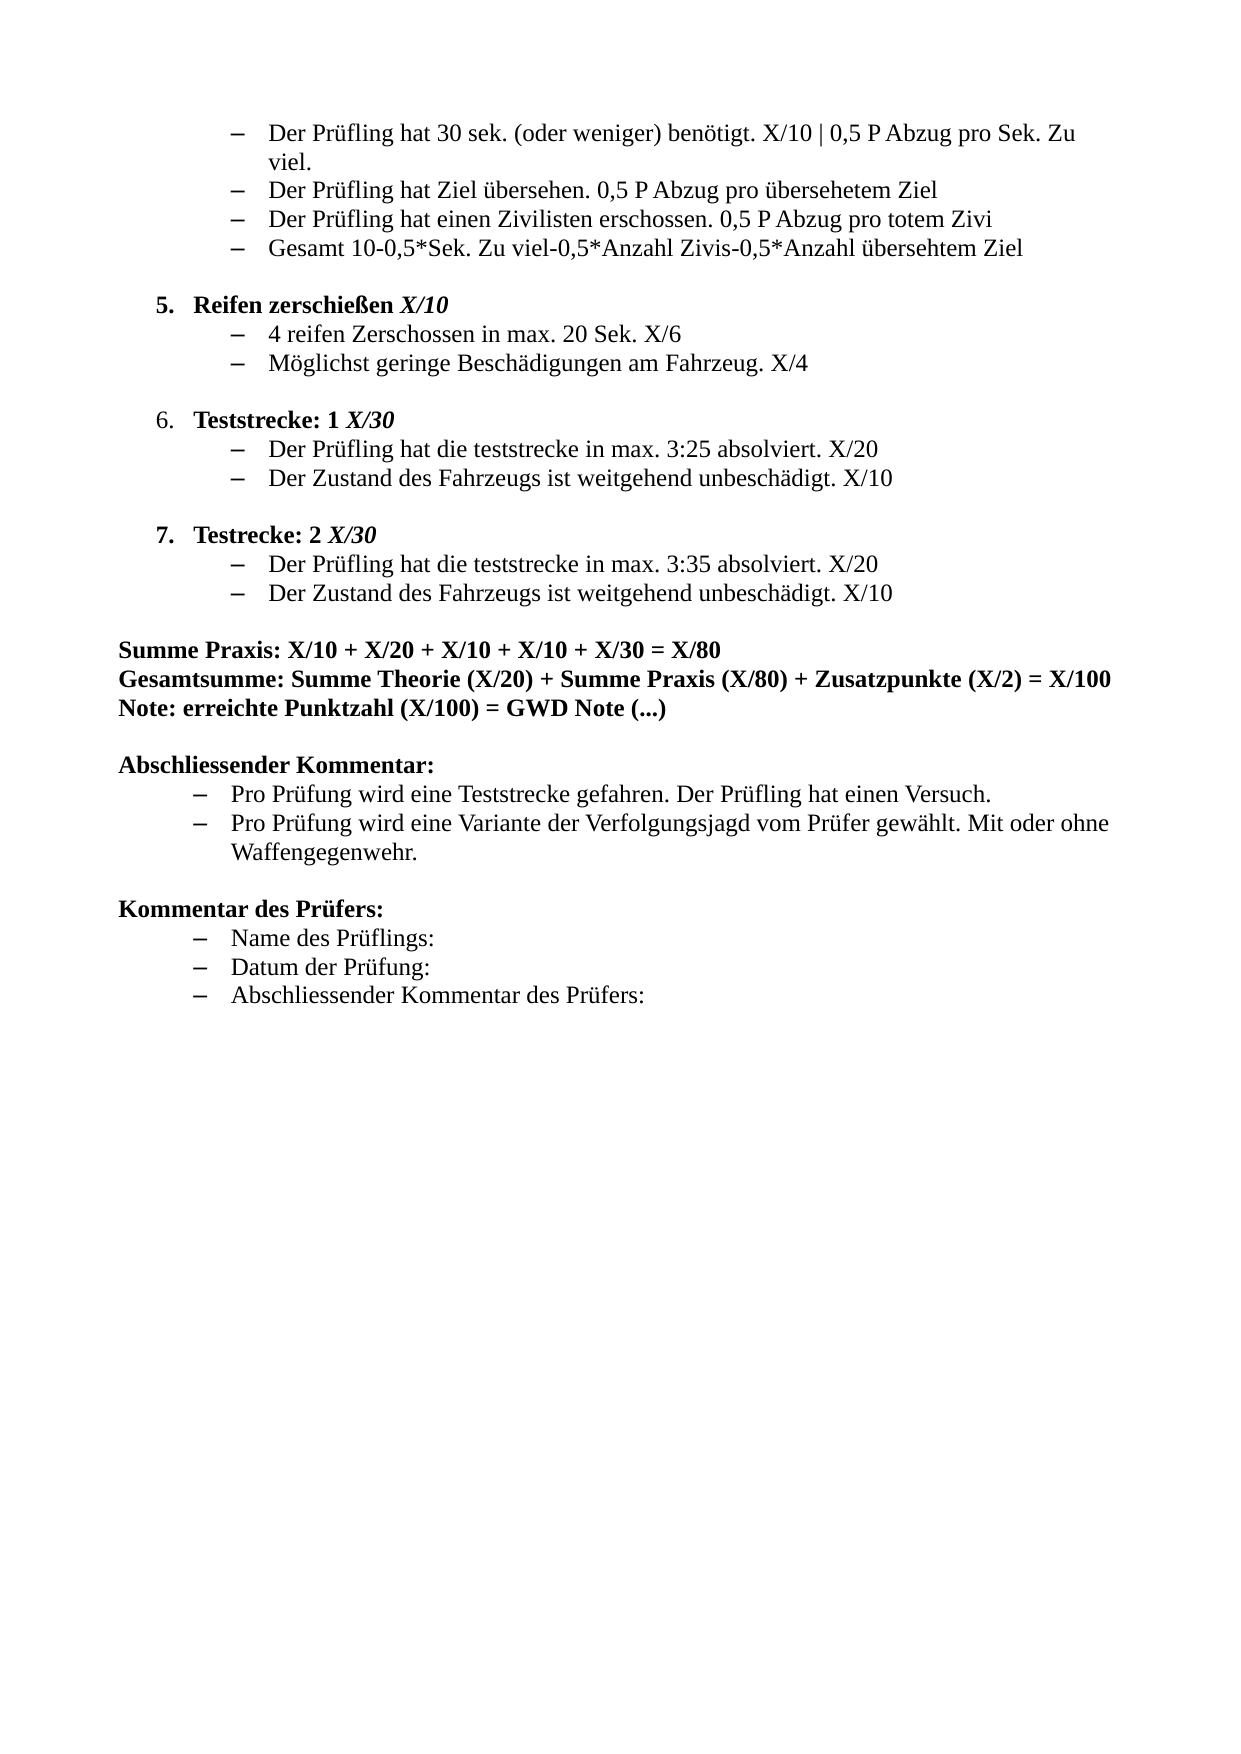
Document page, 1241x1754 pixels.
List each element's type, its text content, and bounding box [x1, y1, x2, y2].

text Note: erreichte Punktzahl (X/100) = GWD Note (...) [118, 693, 1122, 722]
list Der Prüfling hat Ziel übersehen. 0,5 P Abzug pro übersehetem Ziel [231, 176, 1122, 204]
list Der Zustand des Fahrzeugs ist weitgehend unbeschädigt. X/10 [231, 578, 1122, 607]
list Möglichst geringe Beschädigungen am Fahrzeug. X/4 [231, 348, 1122, 377]
text Kommentar des Prüfers: [118, 894, 1122, 923]
list Abschliessender Kommentar des Prüfers: [193, 981, 1122, 1009]
list Der Zustand des Fahrzeugs ist weitgehend unbeschädigt. X/10 [231, 463, 1122, 492]
list Testrecke: 2 X/30 [156, 521, 1122, 549]
list Der Prüfling hat 30 sek. (oder weniger) benötigt. X/10 | 0,5 P Abzug pro Sek. Zu viel. [231, 118, 1122, 176]
list Reifen zerschießen X/10 [156, 291, 1122, 319]
list Der Prüfling hat die teststrecke in max. 3:35 absolviert. X/20 [231, 549, 1122, 578]
list Der Prüfling hat einen Zivilisten erschossen. 0,5 P Abzug pro totem Zivi [231, 204, 1122, 233]
text Abschliessender Kommentar: [118, 751, 1122, 779]
list Gesamt 10-0,5*Sek. Zu viel-0,5*Anzahl Zivis-0,5*Anzahl übersehtem Ziel [231, 233, 1122, 262]
list 4 reifen Zerschossen in max. 20 Sek. X/6 [231, 319, 1122, 348]
text Gesamtsumme: Summe Theorie (X/20) + Summe Praxis (X/80) + Zusatzpunkte (X/2) = X/100 [118, 664, 1122, 693]
list Pro Prüfung wird eine Teststrecke gefahren. Der Prüfling hat einen Versuch. [193, 779, 1122, 808]
list Der Prüfling hat die teststrecke in max. 3:25 absolviert. X/20 [231, 434, 1122, 463]
list Name des Prüflings: [193, 923, 1122, 952]
list Datum der Prüfung: [193, 952, 1122, 981]
list Teststrecke: 1 X/30 [156, 406, 1122, 434]
text Summe Praxis: X/10 + X/20 + X/10 + X/10 + X/30 = X/80 [118, 636, 1122, 664]
list Pro Prüfung wird eine Variante der Verfolgungsjagd vom Prüfer gewählt. Mit oder ohne Waffengegenwehr. [193, 808, 1122, 866]
